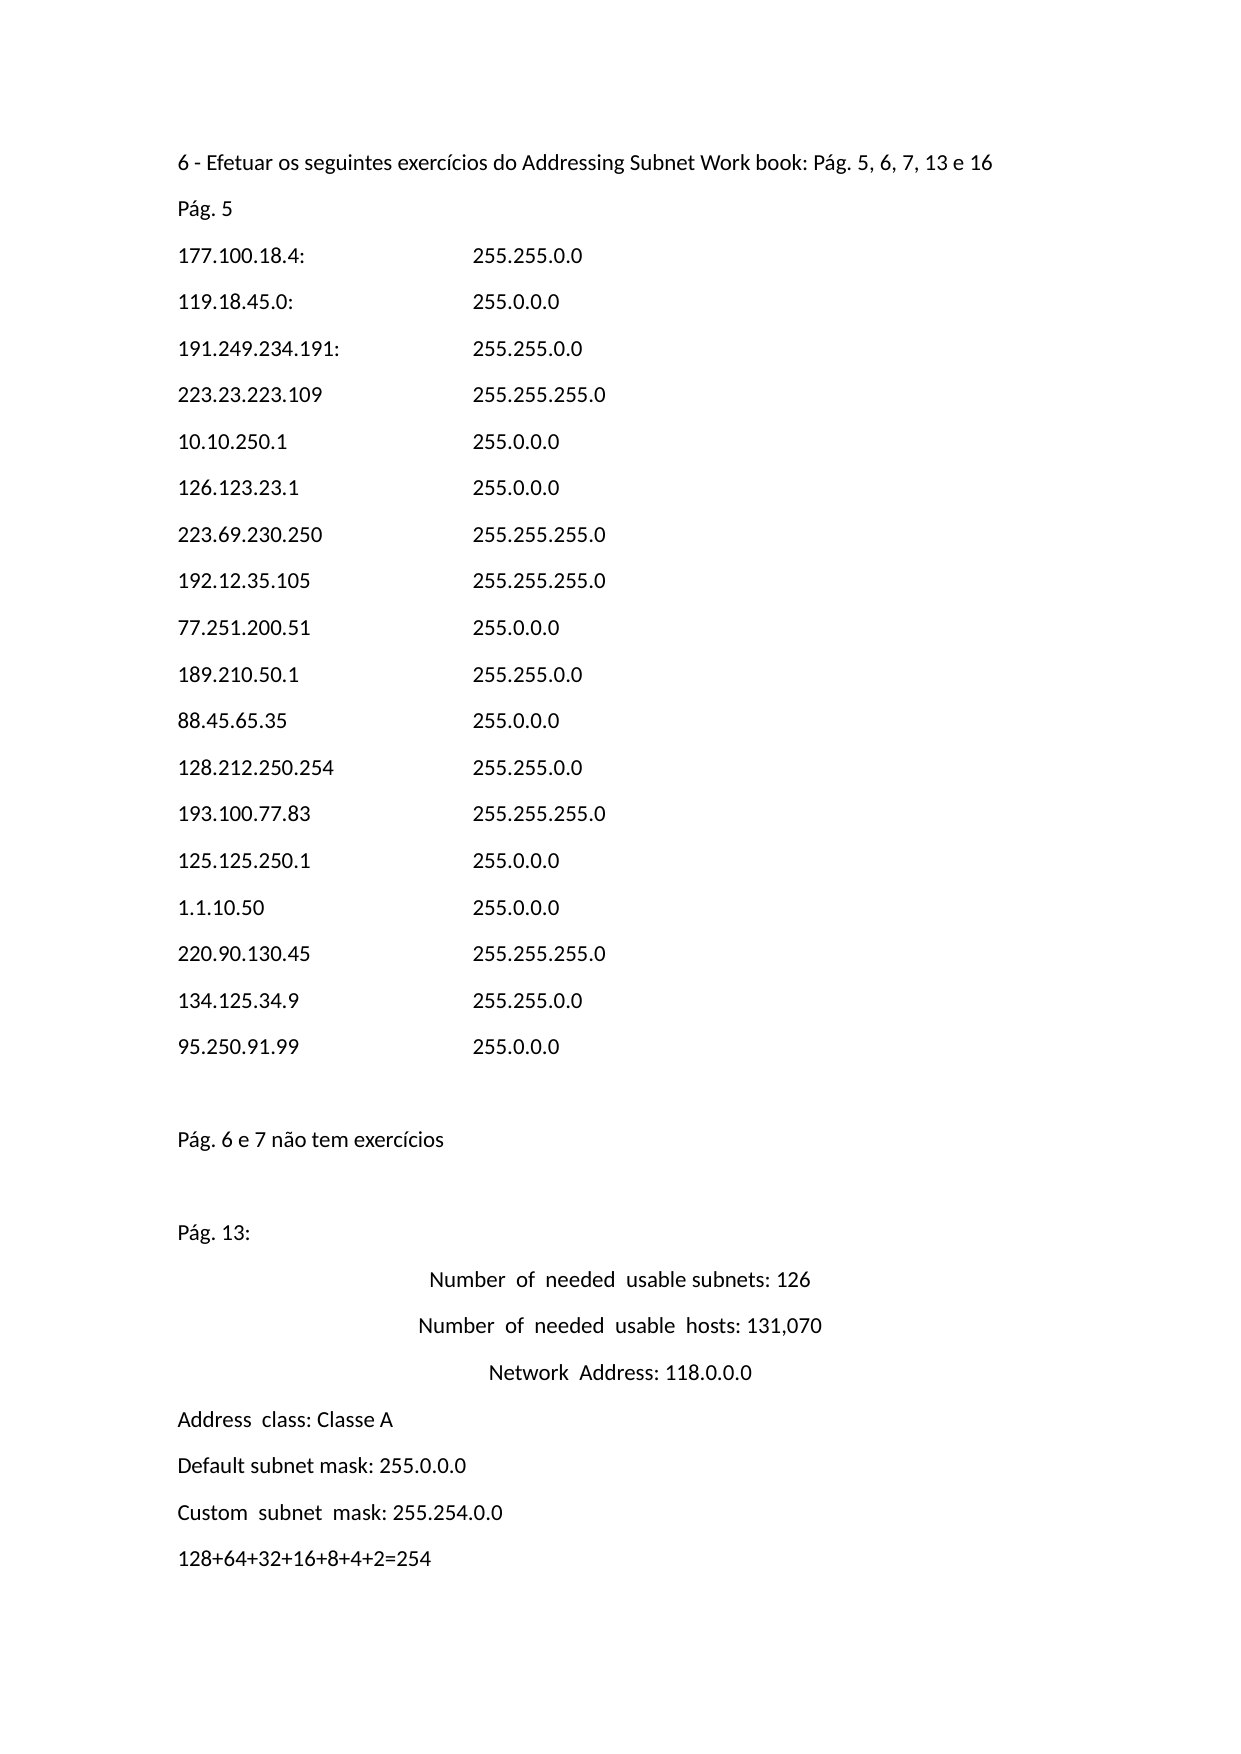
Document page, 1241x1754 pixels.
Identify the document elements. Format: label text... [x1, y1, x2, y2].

text 193.100.77.83 255.255.255.0 [177, 799, 1063, 827]
text 126.123.23.1 255.0.0.0 [177, 473, 1063, 502]
text 10.10.250.1 255.0.0.0 [177, 427, 1063, 455]
text Pág. 5 [177, 194, 1063, 222]
text Number of needed usable subnets: 126 [177, 1265, 1063, 1293]
text 134.125.34.9 255.255.0.0 [177, 986, 1063, 1014]
text 220.90.130.45 255.255.255.0 [177, 939, 1063, 967]
text 128+64+32+16+8+4+2=254 [177, 1544, 1063, 1572]
text Network Address: 118.0.0.0 [177, 1358, 1063, 1386]
text Custom subnet mask: 255.254.0.0 [177, 1498, 1063, 1526]
text Default subnet mask: 255.0.0.0 [177, 1451, 1063, 1479]
text 189.210.50.1 255.255.0.0 [177, 660, 1063, 688]
text 1.1.10.50 255.0.0.0 [177, 893, 1063, 921]
text Address class: Classe A [177, 1405, 1063, 1433]
text 77.251.200.51 255.0.0.0 [177, 613, 1063, 641]
text 191.249.234.191: 255.255.0.0 [177, 334, 1063, 362]
text 223.69.230.250 255.255.255.0 [177, 520, 1063, 548]
text 177.100.18.4: 255.255.0.0 [177, 241, 1063, 269]
text 223.23.223.109 255.255.255.0 [177, 380, 1063, 408]
text 95.250.91.99 255.0.0.0 [177, 1032, 1063, 1060]
text 128.212.250.254 255.255.0.0 [177, 753, 1063, 781]
text 119.18.45.0: 255.0.0.0 [177, 287, 1063, 315]
text Pág. 13: [177, 1218, 1063, 1247]
text 192.12.35.105 255.255.255.0 [177, 567, 1063, 595]
text 125.125.250.1 255.0.0.0 [177, 846, 1063, 874]
text 88.45.65.35 255.0.0.0 [177, 706, 1063, 734]
text Pág. 6 e 7 não tem exercícios [177, 1125, 1063, 1153]
text 6 - Efetuar os seguintes exercícios do Addressing Subnet Work book: Pág. 5, 6, 7, 13 e 16 [177, 148, 1063, 176]
text Number of needed usable hosts: 131,070 [177, 1312, 1063, 1340]
